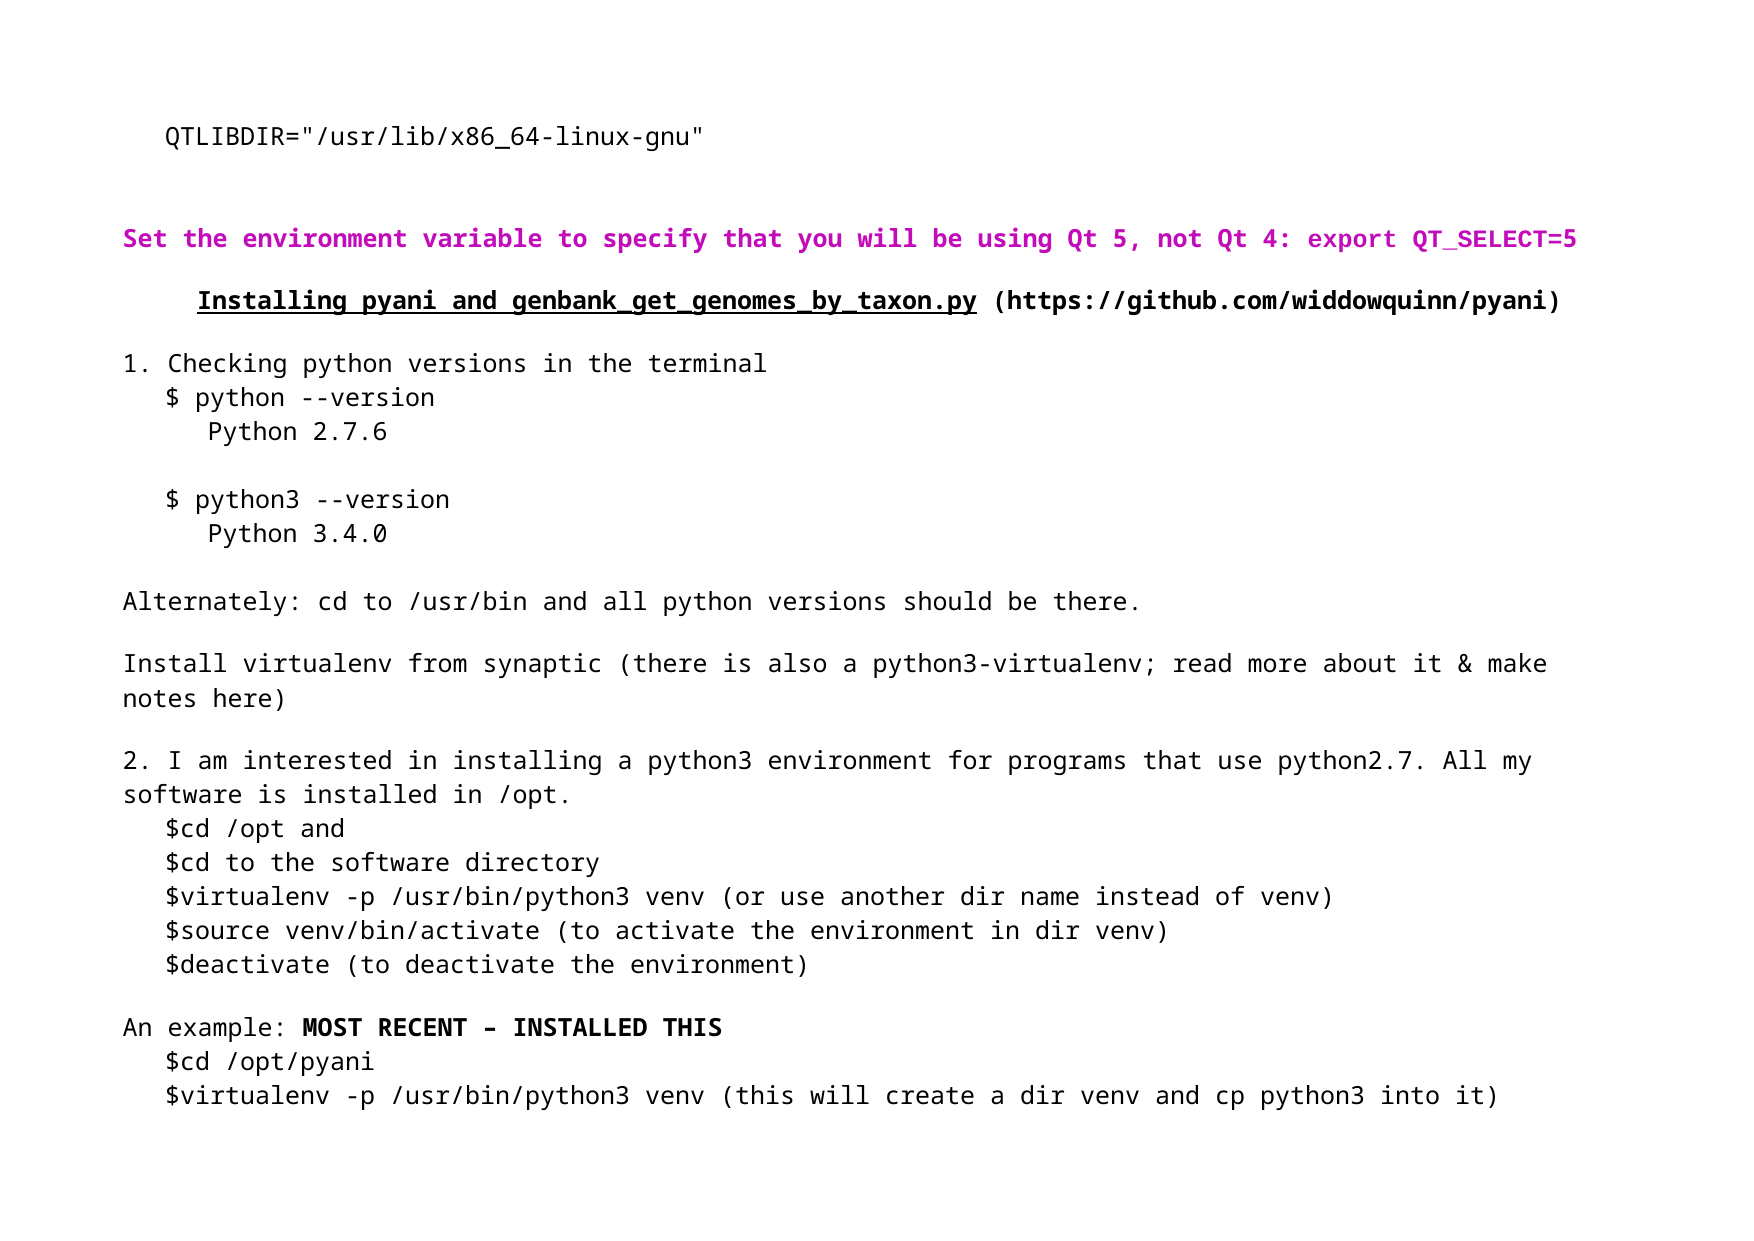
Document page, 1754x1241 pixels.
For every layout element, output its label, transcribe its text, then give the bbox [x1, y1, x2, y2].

text $ python --version [122, 379, 1636, 413]
text 2. I am interested in installing a python3 environment for programs that use python2.7. All my software is installed in /opt. [122, 743, 1636, 811]
text $virtualenv -p /usr/bin/python3 venv (this will create a dir venv and cp python3 into it) [122, 1077, 1636, 1112]
text $source venv/bin/activate (to activate the environment in dir venv) [122, 913, 1636, 947]
text Install virtualenv from synaptic (there is also a python3-virtualenv; read more about it & make notes here) [122, 646, 1636, 714]
text $deactivate (to deactivate the environment) [122, 947, 1636, 981]
text Alternately: cd to /usr/bin and all python versions should be there. [122, 584, 1636, 618]
text $cd to the software directory [122, 845, 1636, 879]
text $cd /opt/pyani [122, 1043, 1636, 1077]
text An example: MOST RECENT – INSTALLED THIS [122, 1009, 1636, 1043]
text QTLIBDIR="/usr/lib/x86_64-linux-gnu" [122, 118, 1636, 152]
text $ python3 --version [122, 482, 1636, 516]
text Installing pyani and genbank_get_genomes_by_taxon.py (https://github.com/widdowquinn/pyani) [122, 283, 1636, 317]
text Python 3.4.0 [122, 516, 1636, 550]
text Python 2.7.6 [122, 413, 1636, 447]
text $cd /opt and [122, 811, 1636, 845]
text $virtualenv -p /usr/bin/python3 venv (or use another dir name instead of venv) [122, 879, 1636, 913]
text Set the environment variable to specify that you will be using Qt 5, not Qt 4: export QT_SELECT=5 [122, 220, 1636, 254]
text 1. Checking python versions in the terminal [122, 345, 1636, 379]
